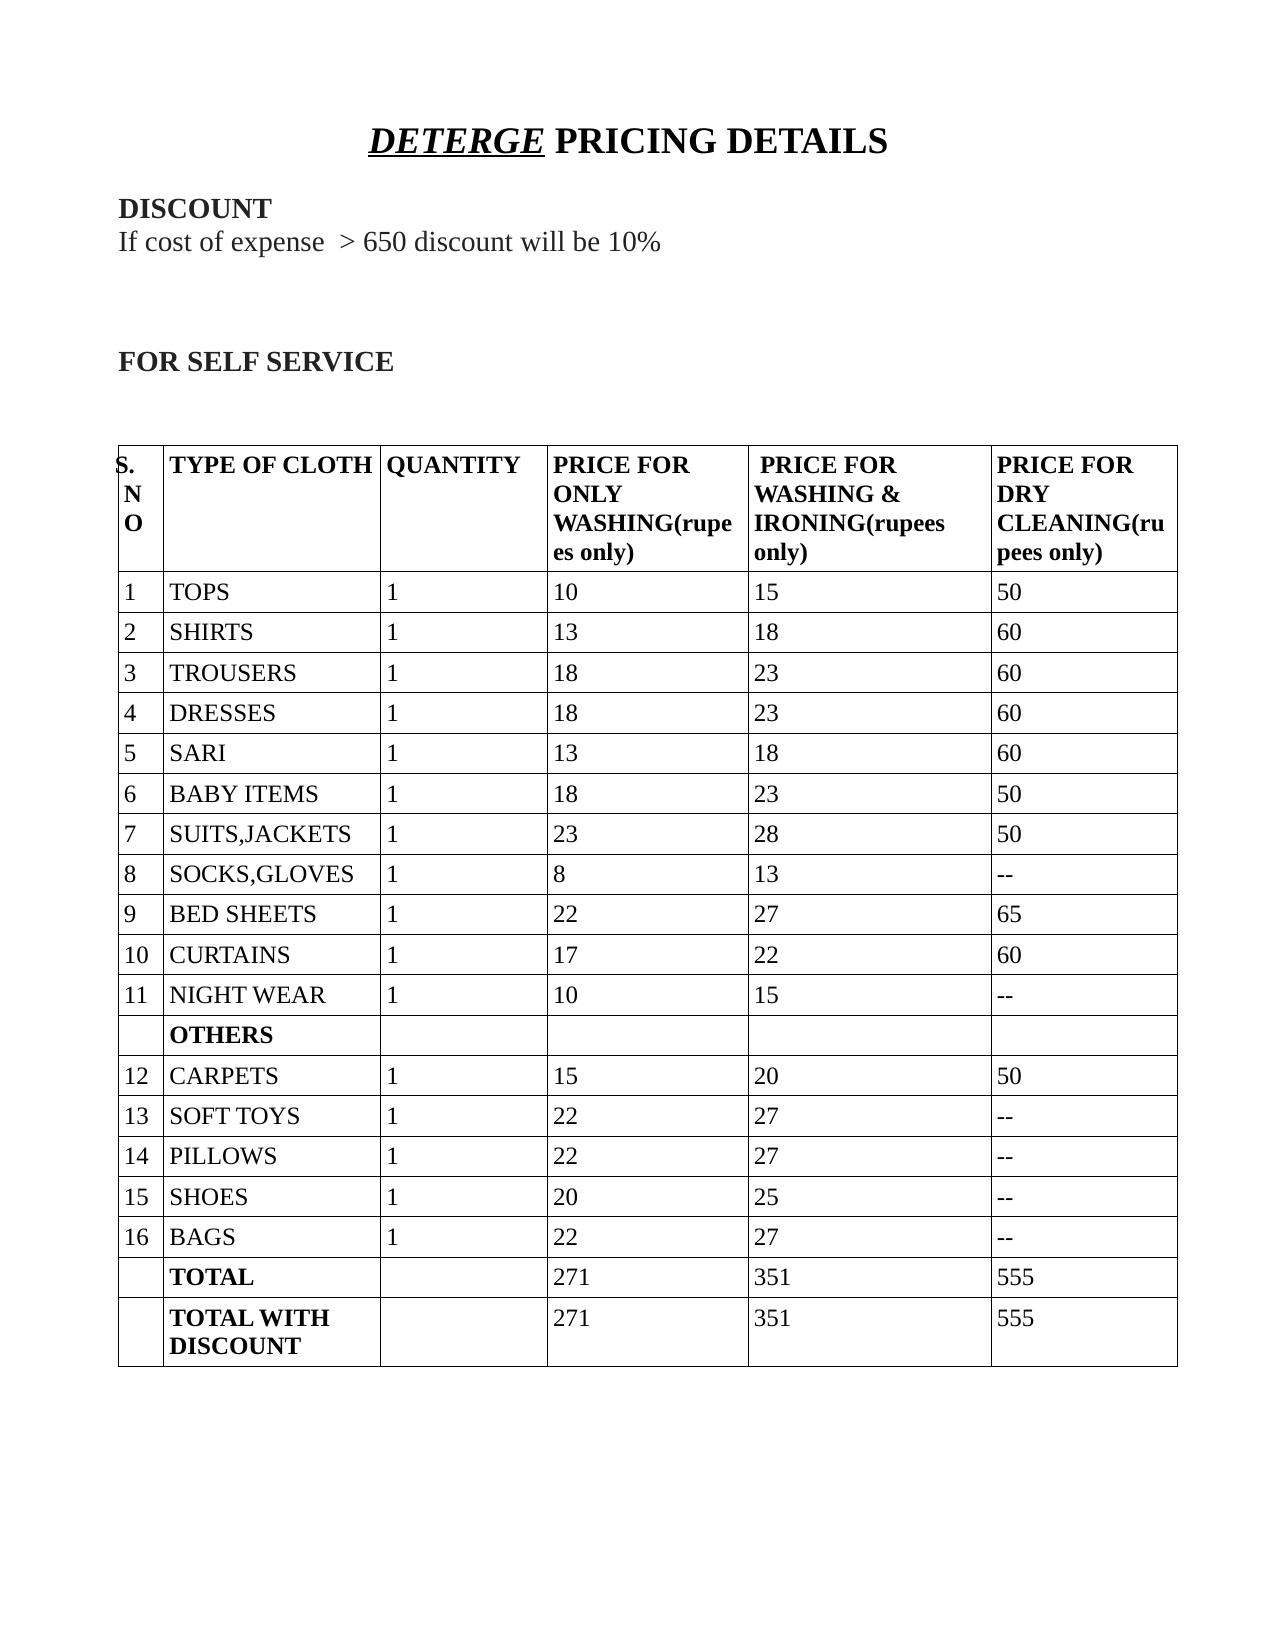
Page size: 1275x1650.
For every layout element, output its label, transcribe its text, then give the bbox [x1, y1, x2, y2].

table_cell BABY ITEMS [164, 774, 380, 813]
table_cell 22 [548, 1217, 748, 1257]
text FOR SELF SERVICE [118, 344, 1157, 378]
table_cell TOTAL WITH DISCOUNT [164, 1298, 380, 1366]
table_cell 27 [749, 1096, 991, 1136]
table_cell 28 [749, 814, 991, 853]
table_cell 23 [548, 814, 748, 853]
table_cell 271 [548, 1298, 748, 1366]
table_cell [381, 1298, 547, 1366]
table_cell TOPS [164, 572, 380, 612]
table_header PRICE FOR WASHING & IRONING(rupees only) [749, 446, 991, 571]
table_cell 27 [749, 1217, 991, 1257]
table_cell 25 [749, 1177, 991, 1216]
table_cell [119, 1016, 163, 1055]
table_cell -- [992, 1177, 1177, 1216]
table_cell TOTAL [164, 1258, 380, 1297]
table_cell -- [992, 1137, 1177, 1176]
table_cell [381, 1258, 547, 1297]
table_cell 16 [119, 1217, 163, 1257]
table_cell 60 [992, 653, 1177, 692]
table_cell 13 [548, 613, 748, 652]
table_cell 1 [381, 1096, 547, 1136]
table_cell 271 [548, 1258, 748, 1297]
table_cell 555 [992, 1298, 1177, 1366]
table_cell 23 [749, 774, 991, 813]
table_cell 20 [548, 1177, 748, 1216]
table_cell 1 [381, 653, 547, 692]
table_cell -- [992, 1096, 1177, 1136]
table_cell 60 [992, 693, 1177, 732]
table_header S. NO [119, 446, 163, 571]
table_cell 6 [119, 774, 163, 813]
table_cell 1 [381, 814, 547, 853]
table_cell 27 [749, 1137, 991, 1176]
table_cell 1 [381, 572, 547, 612]
table_cell -- [992, 975, 1177, 1015]
table_header PRICE FOR DRY CLEANING(rupees only) [992, 446, 1177, 571]
table_cell 13 [548, 734, 748, 773]
table_cell 60 [992, 734, 1177, 773]
table_cell 1 [381, 935, 547, 974]
table_cell 3 [119, 653, 163, 692]
table_cell 1 [381, 774, 547, 813]
table_cell 18 [749, 734, 991, 773]
table_cell 50 [992, 1056, 1177, 1095]
table_cell 351 [749, 1258, 991, 1297]
table_cell 15 [749, 572, 991, 612]
table_cell 18 [548, 693, 748, 732]
table_cell 50 [992, 572, 1177, 612]
table_cell 555 [992, 1258, 1177, 1297]
table_cell 1 [119, 572, 163, 612]
table_cell 1 [381, 855, 547, 894]
table_cell 18 [548, 774, 748, 813]
table_cell 8 [548, 855, 748, 894]
table_cell 1 [381, 1177, 547, 1216]
table_cell 1 [381, 613, 547, 652]
table_cell 15 [119, 1177, 163, 1216]
table_cell SOCKS,GLOVES [164, 855, 380, 894]
table_cell 4 [119, 693, 163, 732]
table_cell -- [992, 1217, 1177, 1257]
table_cell BAGS [164, 1217, 380, 1257]
table_cell 18 [548, 653, 748, 692]
table_cell [381, 1016, 547, 1055]
table_cell 10 [548, 975, 748, 1015]
table_cell 22 [548, 1096, 748, 1136]
table_cell 1 [381, 975, 547, 1015]
table_cell 11 [119, 975, 163, 1015]
table_cell CURTAINS [164, 935, 380, 974]
table_cell 50 [992, 814, 1177, 853]
table_cell 8 [119, 855, 163, 894]
table_cell 22 [749, 935, 991, 974]
text DISCOUNT [118, 191, 1157, 224]
table_header PRICE FOR ONLY WASHING(rupees only) [548, 446, 748, 571]
table_header TYPE OF CLOTH [164, 446, 380, 571]
table_cell 1 [381, 693, 547, 732]
table_cell [992, 1016, 1177, 1055]
table_cell 15 [548, 1056, 748, 1095]
table_cell 23 [749, 653, 991, 692]
table_cell [749, 1016, 991, 1055]
table_cell 1 [381, 1056, 547, 1095]
table_cell 60 [992, 613, 1177, 652]
table_cell 22 [548, 895, 748, 934]
table_cell [119, 1298, 163, 1366]
table_cell CARPETS [164, 1056, 380, 1095]
table_header QUANTITY [381, 446, 547, 571]
table_cell 10 [119, 935, 163, 974]
table_cell 1 [381, 1217, 547, 1257]
table_cell 2 [119, 613, 163, 652]
table_cell 12 [119, 1056, 163, 1095]
table_cell 5 [119, 734, 163, 773]
table_cell 60 [992, 935, 1177, 974]
table_cell [119, 1258, 163, 1297]
table_cell 351 [749, 1298, 991, 1366]
table_cell 9 [119, 895, 163, 934]
table_cell 13 [749, 855, 991, 894]
table_cell 50 [992, 774, 1177, 813]
table_cell 10 [548, 572, 748, 612]
table_cell SHIRTS [164, 613, 380, 652]
table_cell SARI [164, 734, 380, 773]
table_cell 1 [381, 895, 547, 934]
table_cell SOFT TOYS [164, 1096, 380, 1136]
text If cost of expense > 650 discount will be 10% [118, 224, 1157, 258]
table_cell DRESSES [164, 693, 380, 732]
table_cell SHOES [164, 1177, 380, 1216]
table_cell 22 [548, 1137, 748, 1176]
table_cell -- [992, 855, 1177, 894]
table_cell 13 [119, 1096, 163, 1136]
table_cell [548, 1016, 748, 1055]
table_cell 27 [749, 895, 991, 934]
table_cell 7 [119, 814, 163, 853]
table_cell 65 [992, 895, 1177, 934]
table_cell 15 [749, 975, 991, 1015]
table_cell 1 [381, 1137, 547, 1176]
table_cell 23 [749, 693, 991, 732]
table_cell SUITS,JACKETS [164, 814, 380, 853]
table_cell BED SHEETS [164, 895, 380, 934]
table_cell NIGHT WEAR [164, 975, 380, 1015]
table_cell 17 [548, 935, 748, 974]
table_cell TROUSERS [164, 653, 380, 692]
table_cell 14 [119, 1137, 163, 1176]
table_cell 18 [749, 613, 991, 652]
table_cell 20 [749, 1056, 991, 1095]
table_cell 1 [381, 734, 547, 773]
table_cell PILLOWS [164, 1137, 380, 1176]
table_cell OTHERS [164, 1016, 380, 1055]
